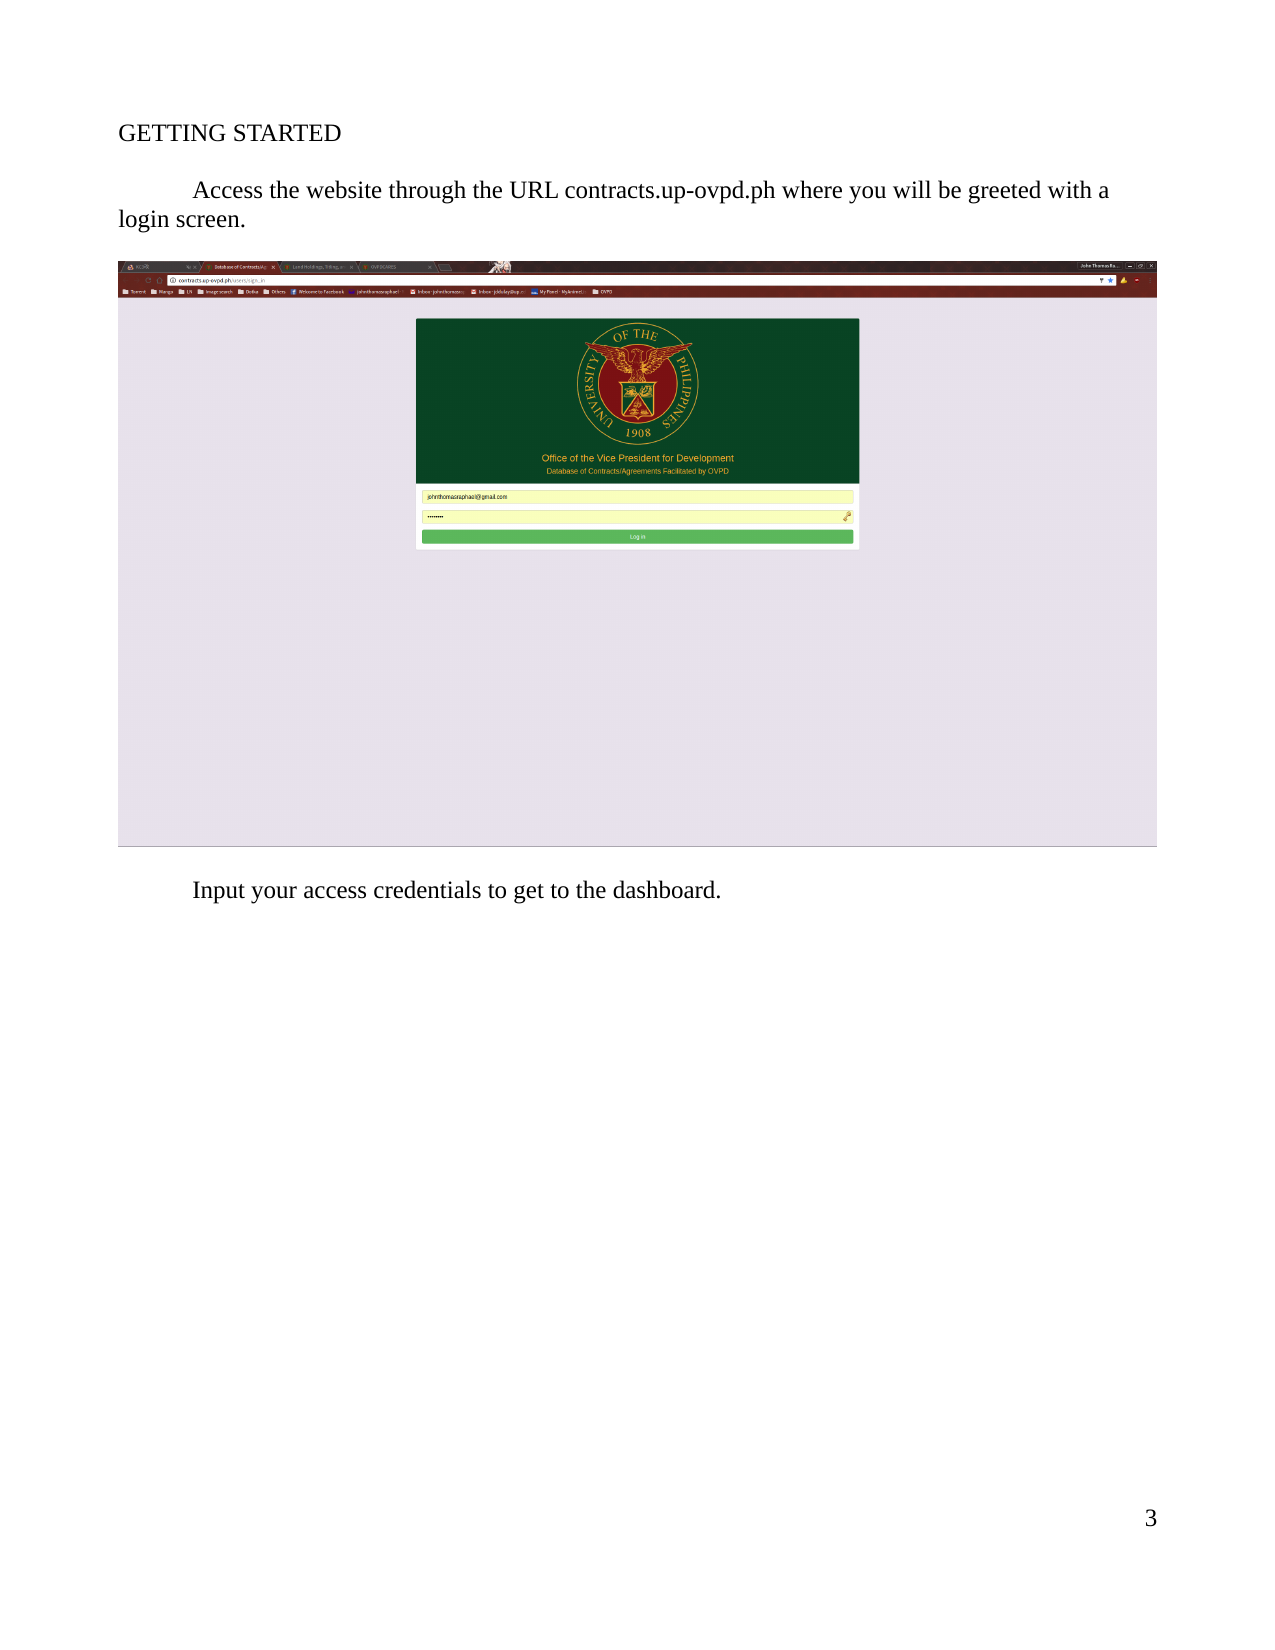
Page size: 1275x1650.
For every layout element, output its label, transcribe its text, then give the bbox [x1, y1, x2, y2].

picture [118, 261, 1157, 847]
text GETTING STARTED [118, 118, 1157, 147]
text Input your access credentials to get to the dashboard. [118, 875, 1157, 904]
text Access the website through the URL contracts.up-ovpd.ph where you will be greeted with a login screen. [118, 176, 1157, 233]
